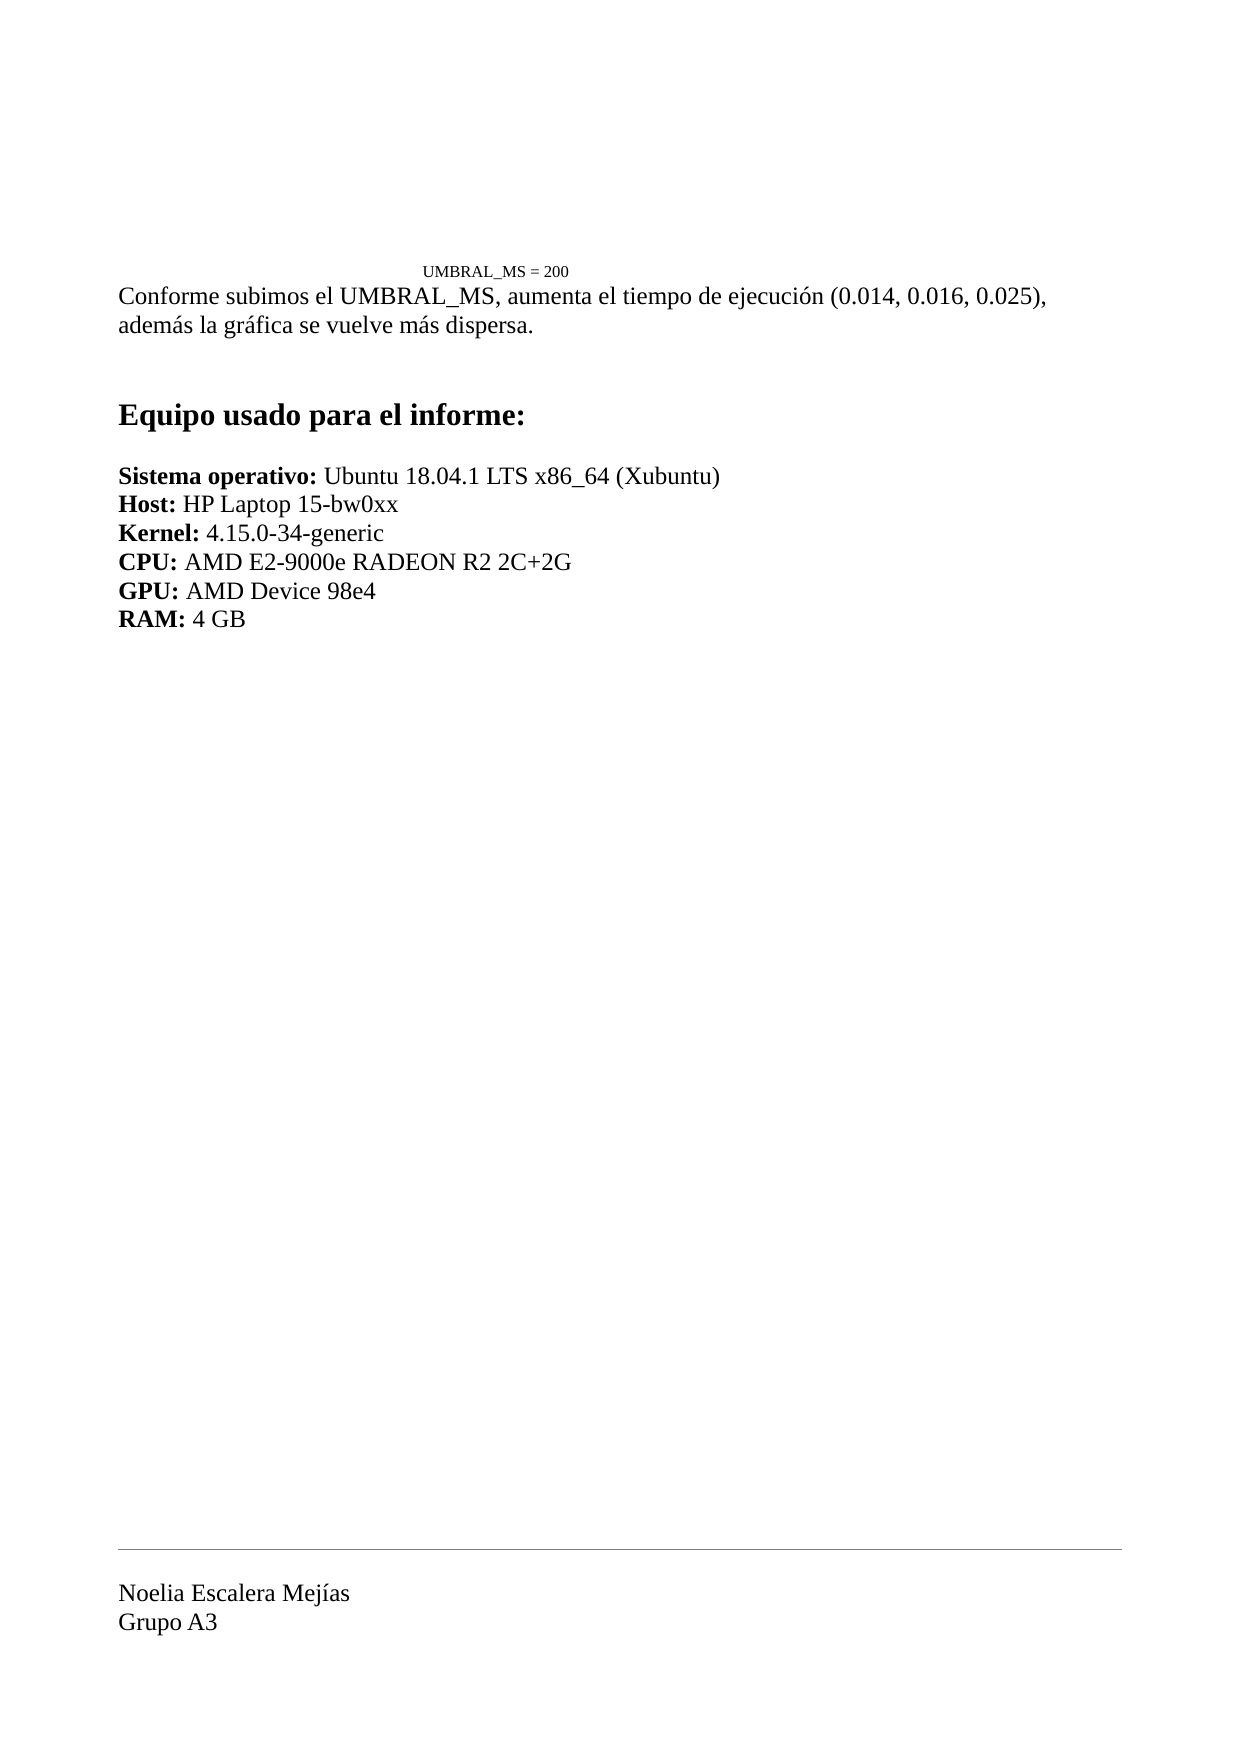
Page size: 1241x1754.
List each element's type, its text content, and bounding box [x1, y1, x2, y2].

text Sistema operativo: Ubuntu 18.04.1 LTS x86_64 (Xubuntu) [118, 461, 1122, 489]
text Conforme subimos el UMBRAL_MS, aumenta el tiempo de ejecución (0.014, 0.016, 0.025), además la gráfica se vuelve más dispersa. [118, 281, 1122, 338]
text Kernel: 4.15.0-34-generic [118, 518, 1122, 547]
text Host: HP Laptop 15-bw0xx [118, 489, 1122, 518]
text GPU: AMD Device 98e4 [118, 576, 1122, 604]
text Equipo usado para el informe: [118, 396, 1122, 432]
text RAM: 4 GB [118, 604, 1122, 633]
text CPU: AMD E2-9000e RADEON R2 2C+2G [118, 547, 1122, 576]
text UMBRAL_MS = 200 [118, 262, 1122, 281]
